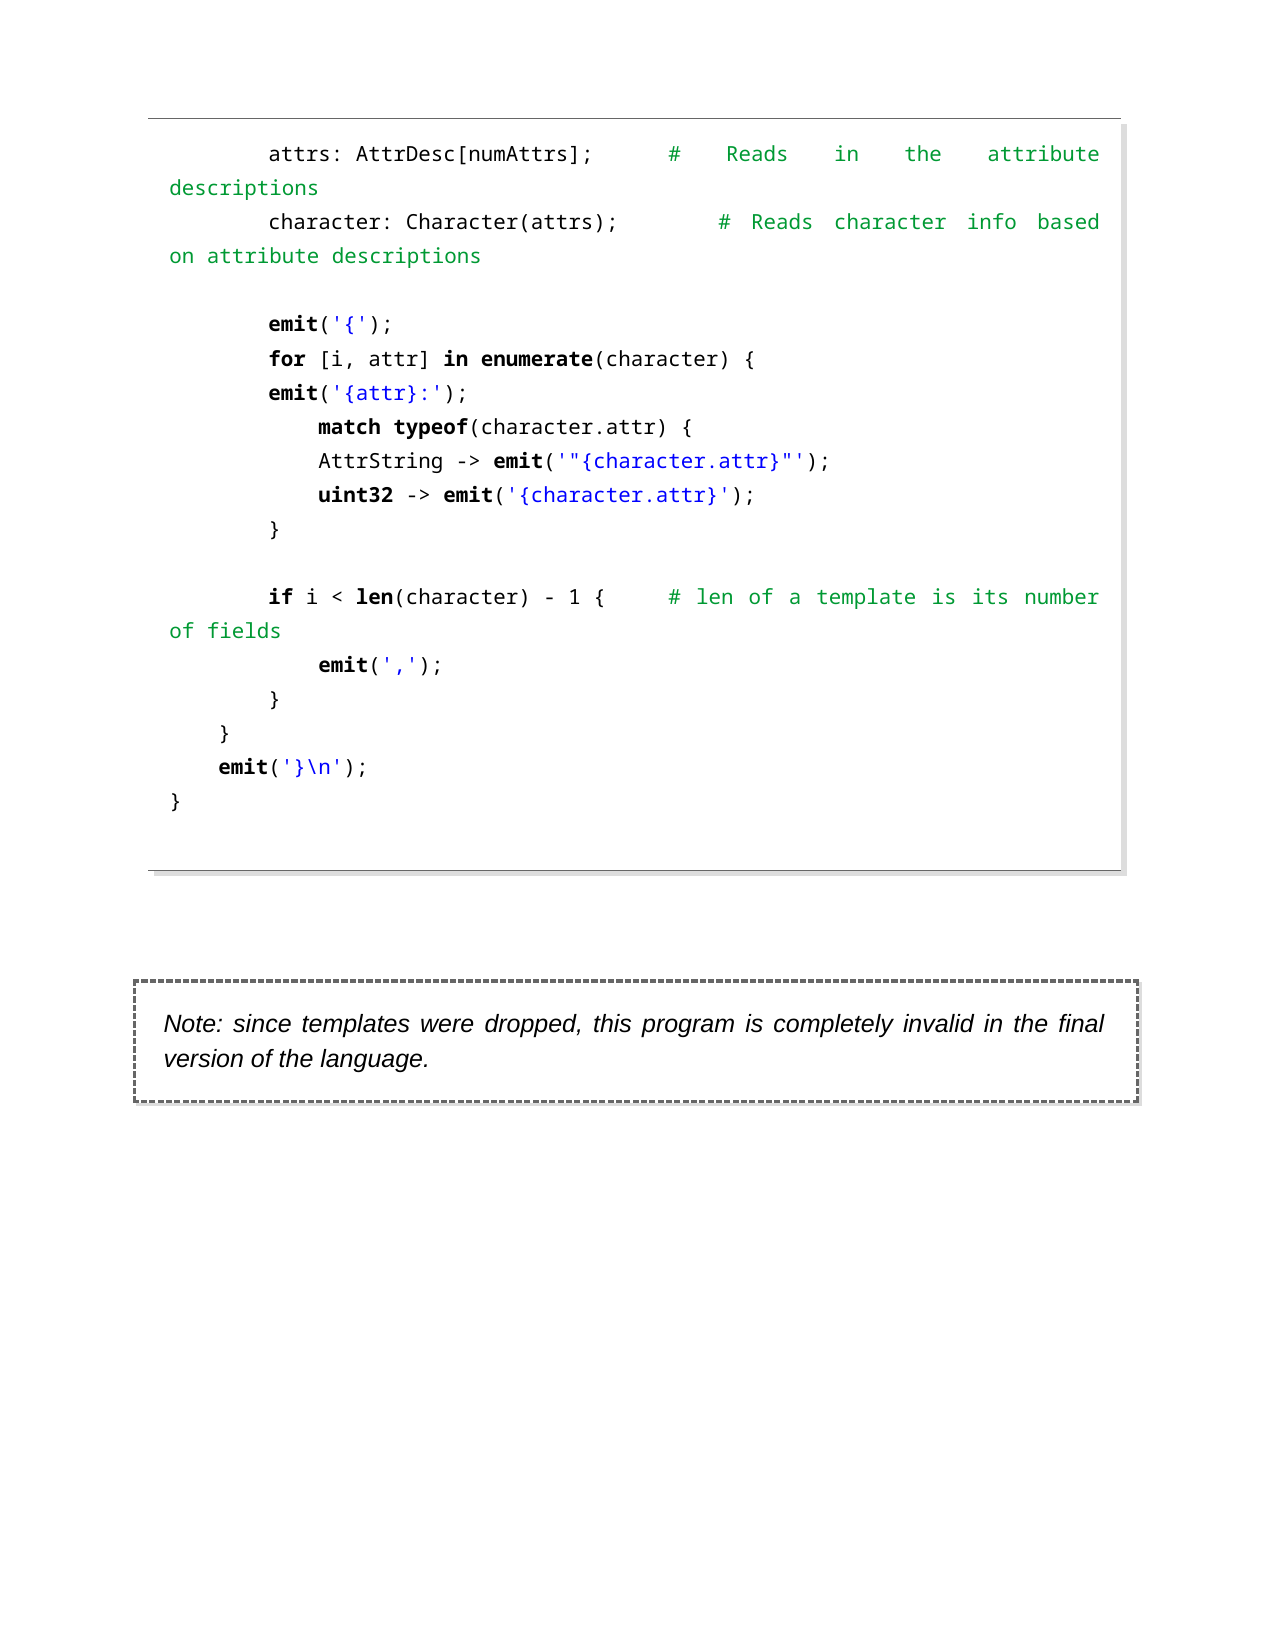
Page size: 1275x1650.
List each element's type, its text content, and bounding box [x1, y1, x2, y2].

text if i < len(character) - 1 { # len of a template is its number of fields [148, 561, 1121, 629]
text character: Character(attrs); # Reads character info based on attribute descriptions [148, 186, 1121, 270]
text } [148, 493, 1121, 542]
text attrs: AttrDesc[numAttrs]; # Reads in the attribute descriptions [148, 119, 1121, 186]
text emit('{attr}:'); [148, 357, 1121, 391]
text for [i, attr] in enumerate(character) { [148, 322, 1121, 357]
text } [148, 663, 1121, 697]
text } [148, 697, 1121, 731]
text match typeof(character.attr) { [148, 391, 1121, 425]
text AttrString -> emit('"{character.attr}"'); [148, 425, 1121, 459]
text emit('{'); [148, 288, 1121, 322]
text emit(','); [148, 629, 1121, 663]
text emit('}\n'); [148, 731, 1121, 765]
text } [148, 765, 1121, 815]
text Note: since templates were dropped, this program is completely invalid in the final version of the language. [133, 979, 1139, 1103]
text uint32 -> emit('{character.attr}'); [148, 459, 1121, 493]
